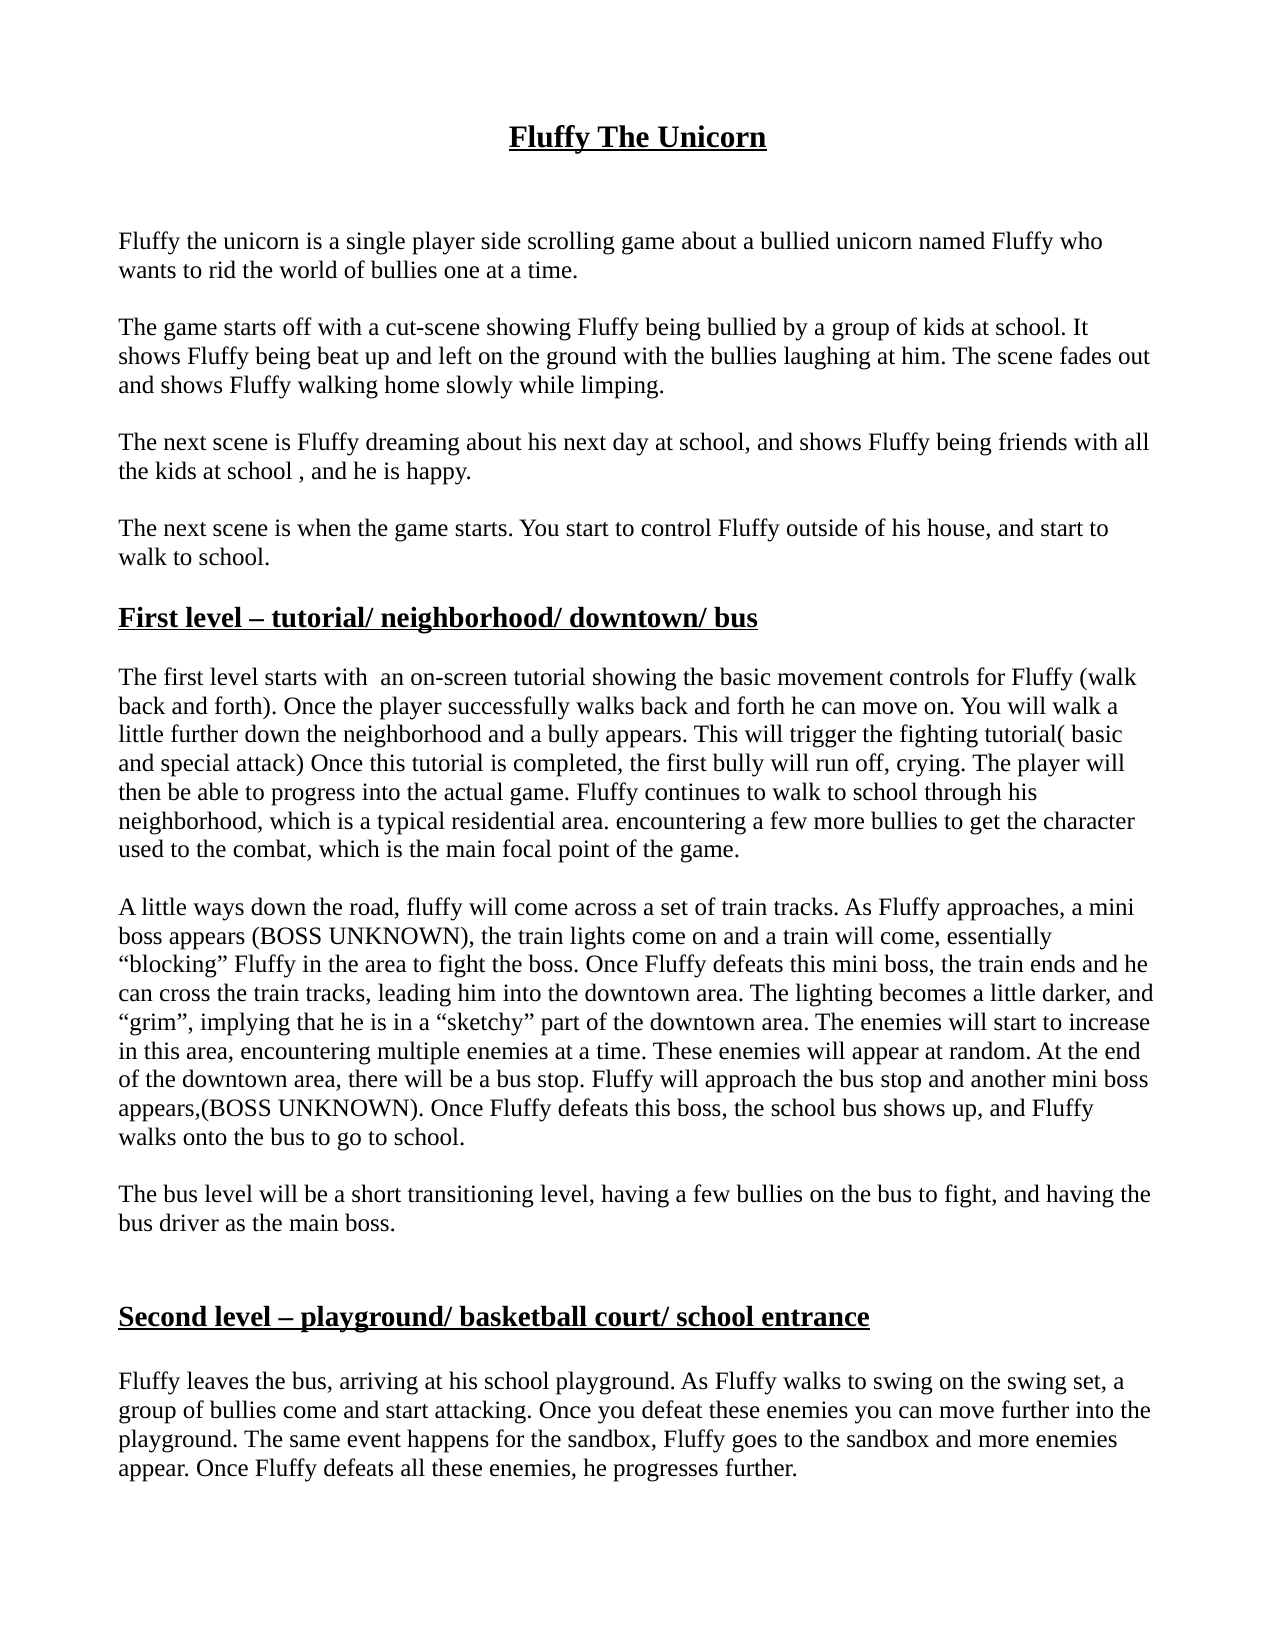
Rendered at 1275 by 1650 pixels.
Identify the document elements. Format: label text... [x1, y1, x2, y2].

text First level – tutorial/ neighborhood/ downtown/ bus [118, 600, 1157, 633]
text The next scene is when the game starts. You start to control Fluffy outside of his house, and start to walk to school. [118, 513, 1157, 571]
text A little ways down the road, fluffy will come across a set of train tracks. As Fluffy approaches, a mini boss appears (BOSS UNKNOWN), the train lights come on and a train will come, essentially “blocking” Fluffy in the area to fight the boss. Once Fluffy defeats this mini boss, the train ends and he can cross the train tracks, leading him into the downtown area. The lighting becomes a little darker, and “grim”, implying that he is in a “sketchy” part of the downtown area. The enemies will start to increase in this area, encountering multiple enemies at a time. These enemies will appear at random. At the end of the downtown area, there will be a bus stop. Fluffy will approach the bus stop and another mini boss appears,(BOSS UNKNOWN). Once Fluffy defeats this boss, the school bus shows up, and Fluffy walks onto the bus to go to school. [118, 892, 1157, 1151]
text The next scene is Fluffy dreaming about his next day at school, and shows Fluffy being friends with all the kids at school , and he is happy. [118, 427, 1157, 485]
text Fluffy the unicorn is a single player side scrolling game about a bullied unicorn named Fluffy who wants to rid the world of bullies one at a time. [118, 226, 1157, 283]
text The game starts off with a cut-scene showing Fluffy being bullied by a group of kids at school. It shows Fluffy being beat up and left on the ground with the bullies laughing at him. The scene fades out and shows Fluffy walking home slowly while limping. [118, 312, 1157, 398]
text Second level – playground/ basketball court/ school entrance [118, 1299, 1157, 1333]
text The first level starts with an on-screen tutorial showing the basic movement controls for Fluffy (walk back and forth). Once the player successfully walks back and forth he can move on. You will walk a little further down the neighborhood and a bully appears. This will trigger the fighting tutorial( basic and special attack) Once this tutorial is completed, the first bully will run off, crying. The player will then be able to progress into the actual game. Fluffy continues to walk to school through his neighborhood, which is a typical residential area. encountering a few more bullies to get the character used to the combat, which is the main focal point of the game. [118, 662, 1157, 863]
text The bus level will be a short transitioning level, having a few bullies on the bus to fight, and having the bus driver as the main boss. [118, 1179, 1157, 1237]
text Fluffy leaves the bus, arriving at his school playground. As Fluffy walks to swing on the swing set, a group of bullies come and start attacking. Once you defeat these enemies you can move further into the playground. The same event happens for the sandbox, Fluffy goes to the sandbox and more enemies appear. Once Fluffy defeats all these enemies, he progresses further. [118, 1366, 1157, 1481]
text Fluffy The Unicorn [118, 118, 1157, 154]
